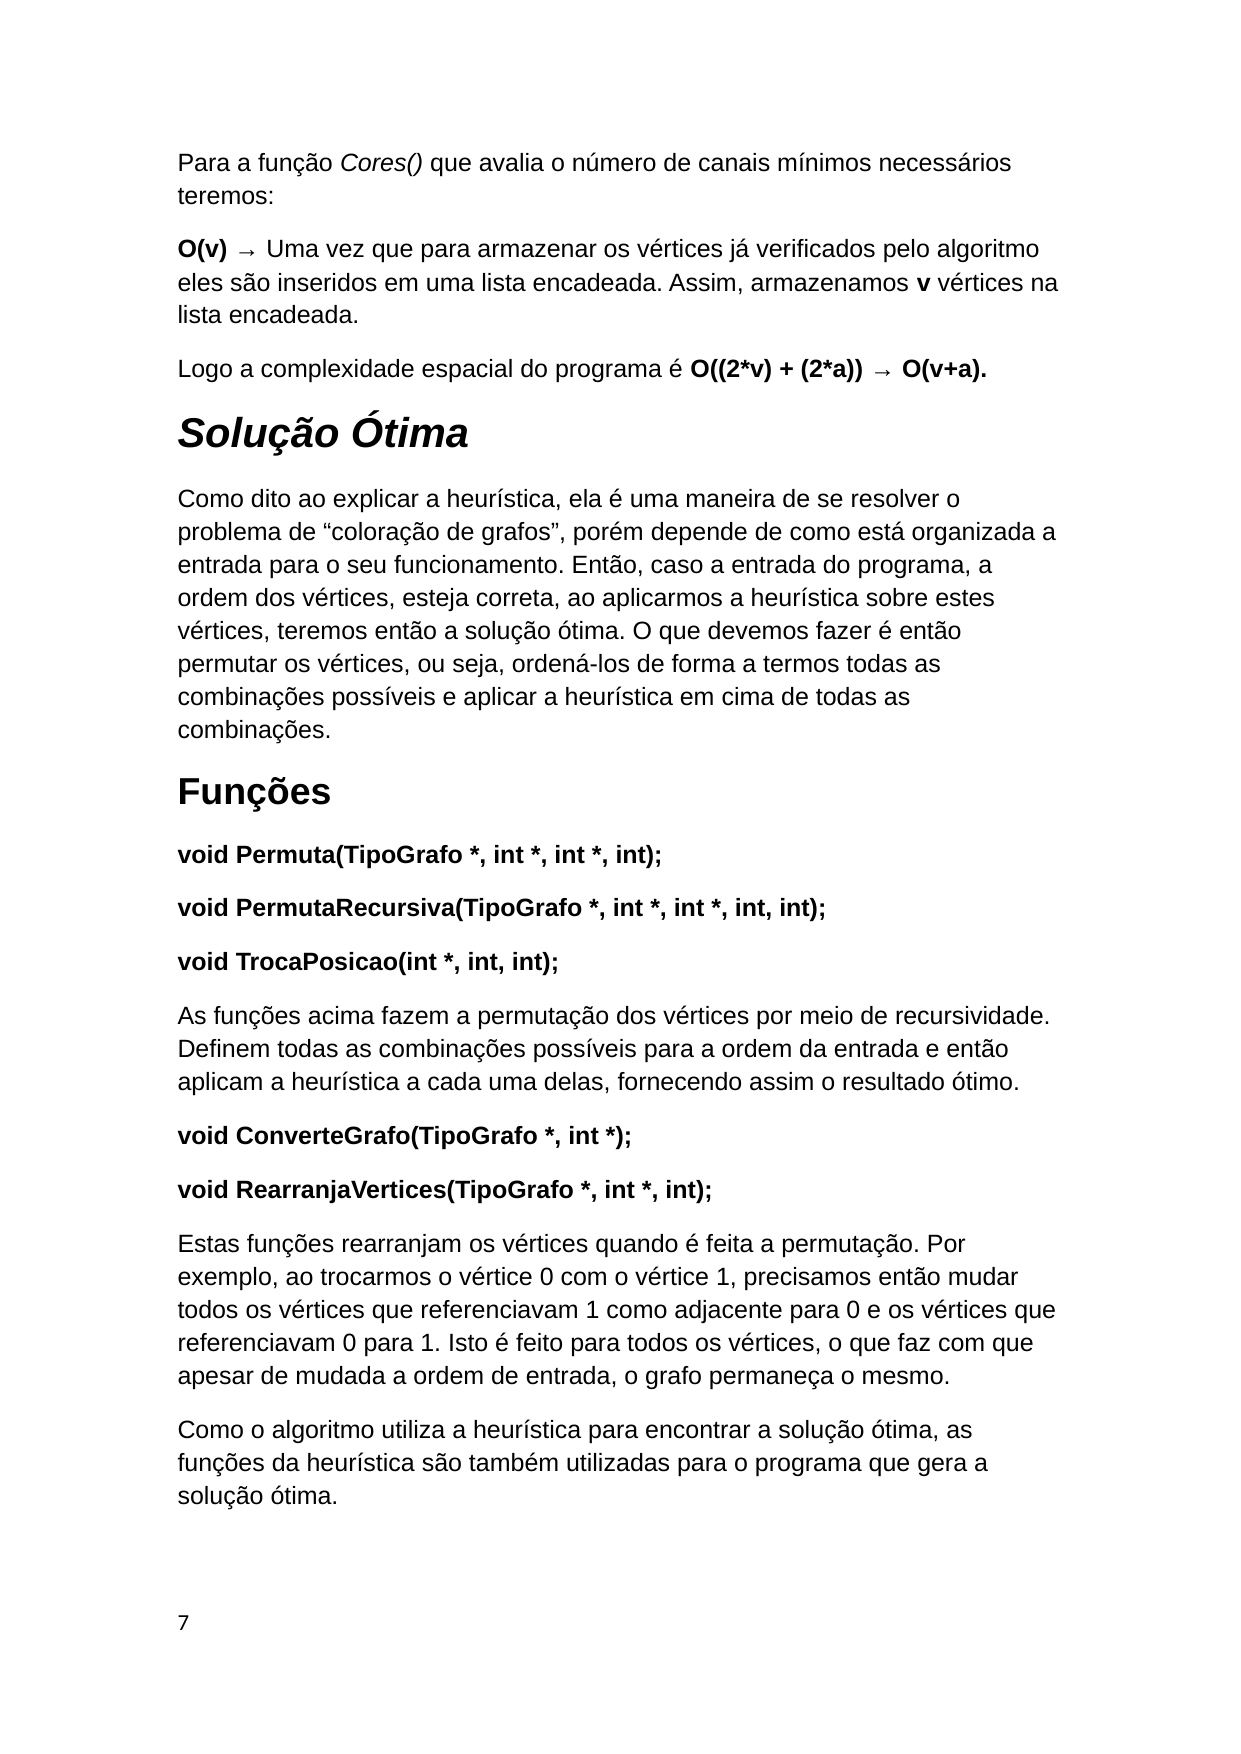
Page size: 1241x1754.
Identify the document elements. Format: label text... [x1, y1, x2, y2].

text Funções [177, 769, 1063, 812]
text As funções acima fazem a permutação dos vértices por meio de recursividade. Definem todas as combinações possíveis para a ordem da entrada e então aplicam a heurística a cada uma delas, fornecendo assim o resultado ótimo. [177, 1001, 1063, 1096]
text void Permuta(TipoGrafo *, int *, int *, int); [177, 839, 1063, 868]
text Logo a complexidade espacial do programa é O((2*v) + (2*a)) → O(v+a). [177, 354, 1063, 383]
text Para a função Cores() que avalia o número de canais mínimos necessários teremos: [177, 148, 1063, 209]
text Solução Ótima [177, 408, 1063, 456]
text void ConverteGrafo(TipoGrafo *, int *); [177, 1121, 1063, 1150]
text Como o algoritmo utiliza a heurística para encontrar a solução ótima, as funções da heurística são também utilizadas para o programa que gera a solução ótima. [177, 1415, 1063, 1509]
text void RearranjaVertices(TipoGrafo *, int *, int); [177, 1175, 1063, 1204]
text void TrocaPosicao(int *, int, int); [177, 947, 1063, 976]
text void PermutaRecursiva(TipoGrafo *, int *, int *, int, int); [177, 893, 1063, 922]
text O(v) → Uma vez que para armazenar os vértices já verificados pelo algoritmo eles são inseridos em uma lista encadeada. Assim, armazenamos v vértices na lista encadeada. [177, 234, 1063, 329]
text Como dito ao explicar a heurística, ela é uma maneira de se resolver o problema de “coloração de grafos”, porém depende de como está organizada a entrada para o seu funcionamento. Então, caso a entrada do programa, a ordem dos vértices, esteja correta, ao aplicarmos a heurística sobre estes vértices, teremos então a solução ótima. O que devemos fazer é então permutar os vértices, ou seja, ordená-los de forma a termos todas as combinações possíveis e aplicar a heurística em cima de todas as combinações. [177, 484, 1063, 744]
text Estas funções rearranjam os vértices quando é feita a permutação. Por exemplo, ao trocarmos o vértice 0 com o vértice 1, precisamos então mudar todos os vértices que referenciavam 1 como adjacente para 0 e os vértices que referenciavam 0 para 1. Isto é feito para todos os vértices, o que faz com que apesar de mudada a ordem de entrada, o grafo permaneça o mesmo. [177, 1229, 1063, 1389]
